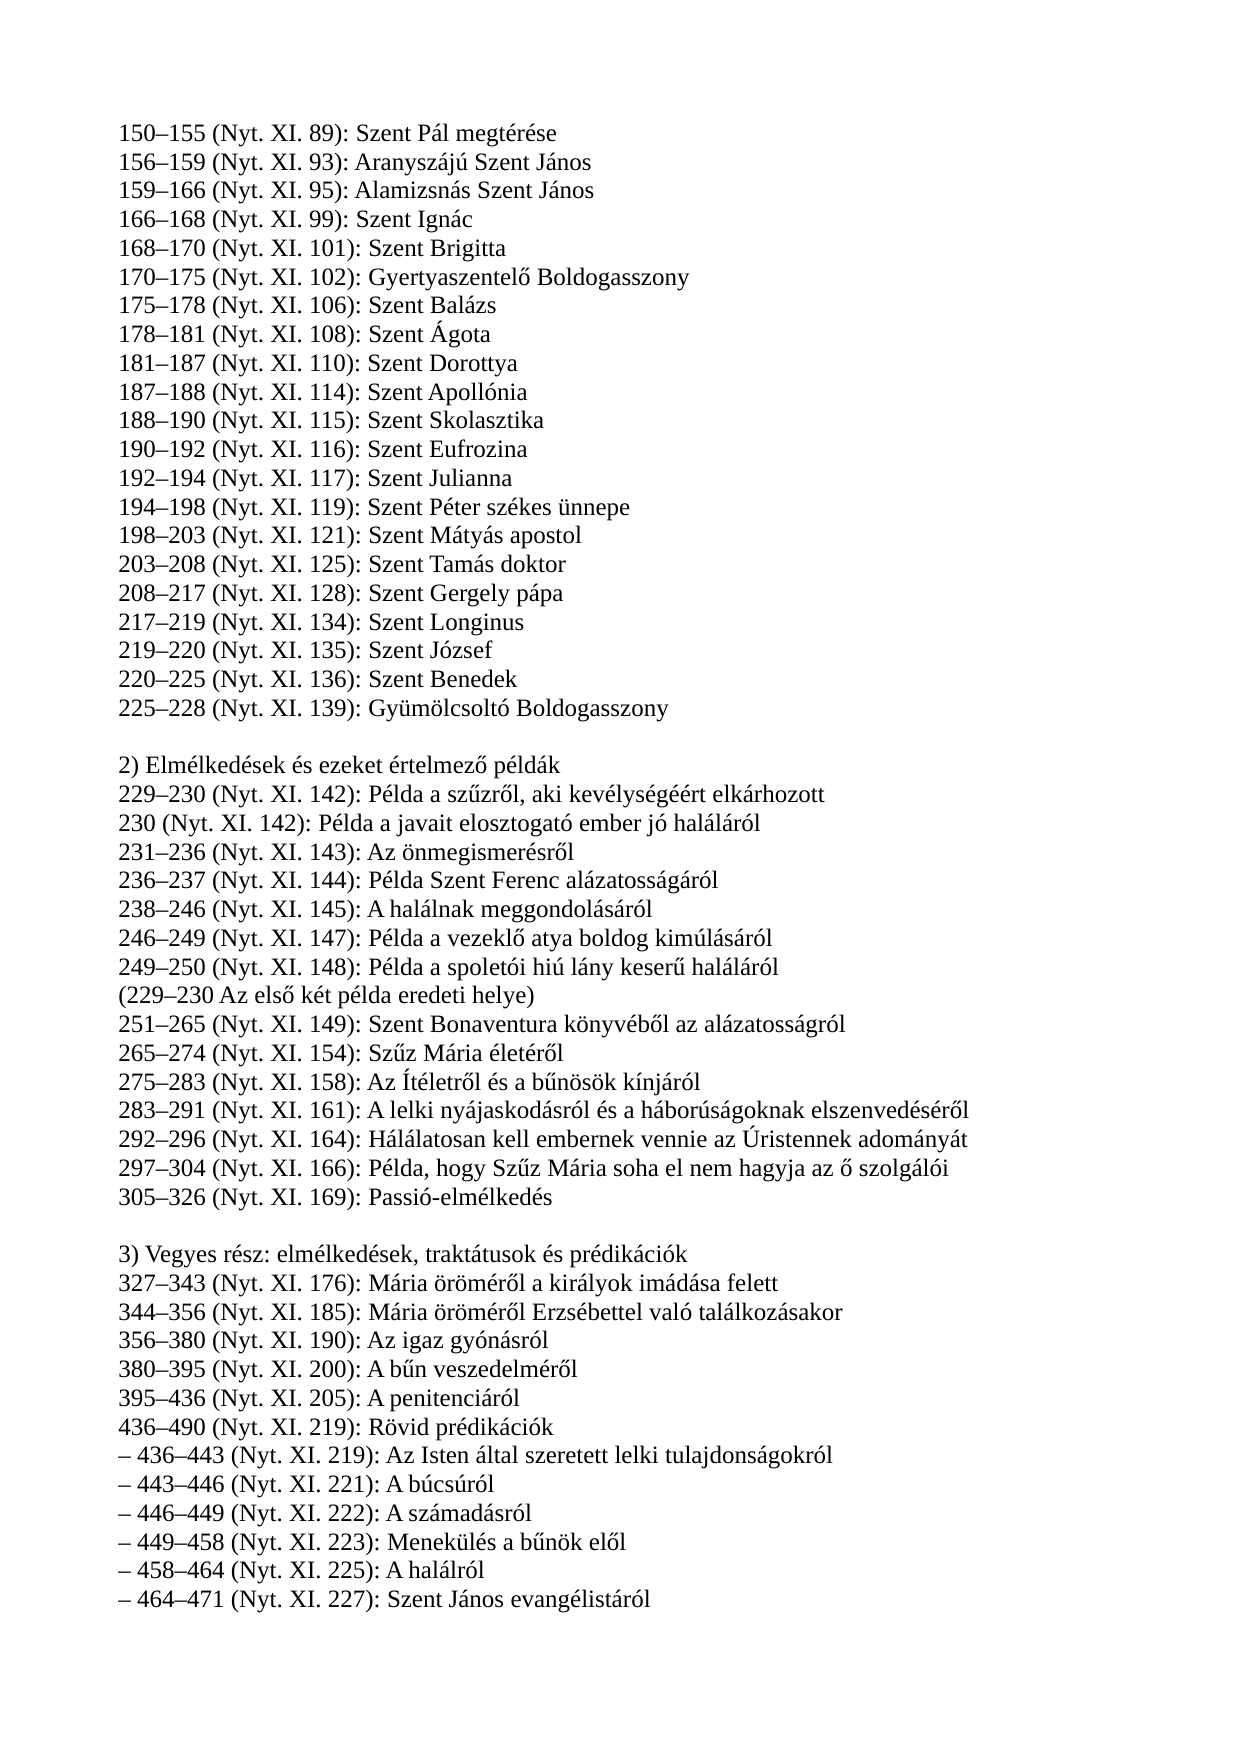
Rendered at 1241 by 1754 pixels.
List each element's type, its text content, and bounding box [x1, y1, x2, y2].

text 344–356 (Nyt. XI. 185): Mária öröméről Erzsébettel való találkozásakor [118, 1297, 1122, 1326]
text 166–168 (Nyt. XI. 99): Szent Ignác [118, 204, 1122, 233]
text 305–326 (Nyt. XI. 169): Passió-elmélkedés [118, 1182, 1122, 1211]
text 225–228 (Nyt. XI. 139): Gyümölcsoltó Boldogasszony [118, 693, 1122, 722]
text 192–194 (Nyt. XI. 117): Szent Julianna [118, 463, 1122, 492]
text – 449–458 (Nyt. XI. 223): Menekülés a bűnök elől [118, 1527, 1122, 1556]
text 220–225 (Nyt. XI. 136): Szent Benedek [118, 664, 1122, 693]
text 249–250 (Nyt. XI. 148): Példa a spoletói hiú lány keserű haláláról [118, 952, 1122, 981]
text 217–219 (Nyt. XI. 134): Szent Longinus [118, 607, 1122, 636]
text 194–198 (Nyt. XI. 119): Szent Péter székes ünnepe [118, 492, 1122, 521]
text 187–188 (Nyt. XI. 114): Szent Apollónia [118, 377, 1122, 406]
text 159–166 (Nyt. XI. 95): Alamizsnás Szent János [118, 176, 1122, 204]
text 198–203 (Nyt. XI. 121): Szent Mátyás apostol [118, 521, 1122, 549]
text 275–283 (Nyt. XI. 158): Az Ítéletről és a bűnösök kínjáról [118, 1067, 1122, 1096]
text 150–155 (Nyt. XI. 89): Szent Pál megtérése [118, 118, 1122, 147]
text 181–187 (Nyt. XI. 110): Szent Dorottya [118, 348, 1122, 377]
text 436–490 (Nyt. XI. 219): Rövid prédikációk [118, 1412, 1122, 1441]
text 3) Vegyes rész: elmélkedések, traktátusok és prédikációk [118, 1239, 1122, 1268]
text 156–159 (Nyt. XI. 93): Aranyszájú Szent János [118, 147, 1122, 176]
text 395–436 (Nyt. XI. 205): A penitenciáról [118, 1383, 1122, 1412]
text 178–181 (Nyt. XI. 108): Szent Ágota [118, 319, 1122, 348]
text 168–170 (Nyt. XI. 101): Szent Brigitta [118, 233, 1122, 262]
text (229–230 Az első két példa eredeti helye) [118, 981, 1122, 1009]
text 236–237 (Nyt. XI. 144): Példa Szent Ferenc alázatosságáról [118, 866, 1122, 894]
text 219–220 (Nyt. XI. 135): Szent József [118, 636, 1122, 664]
text 292–296 (Nyt. XI. 164): Hálálatosan kell embernek vennie az Úristennek adományát [118, 1124, 1122, 1153]
text 238–246 (Nyt. XI. 145): A halálnak meggondolásáról [118, 894, 1122, 923]
text – 443–446 (Nyt. XI. 221): A búcsúról [118, 1469, 1122, 1498]
text 229–230 (Nyt. XI. 142): Példa a szűzről, aki kevélységéért elkárhozott [118, 779, 1122, 808]
text 231–236 (Nyt. XI. 143): Az önmegismerésről [118, 837, 1122, 866]
text 356–380 (Nyt. XI. 190): Az igaz gyónásról [118, 1326, 1122, 1354]
text 380–395 (Nyt. XI. 200): A bűn veszedelméről [118, 1354, 1122, 1383]
text 2) Elmélkedések és ezeket értelmező példák [118, 751, 1122, 779]
text – 446–449 (Nyt. XI. 222): A számadásról [118, 1498, 1122, 1527]
text 265–274 (Nyt. XI. 154): Szűz Mária életéről [118, 1038, 1122, 1067]
text 327–343 (Nyt. XI. 176): Mária öröméről a királyok imádása felett [118, 1268, 1122, 1297]
text 208–217 (Nyt. XI. 128): Szent Gergely pápa [118, 578, 1122, 607]
text 170–175 (Nyt. XI. 102): Gyertyaszentelő Boldogasszony [118, 262, 1122, 291]
text 175–178 (Nyt. XI. 106): Szent Balázs [118, 291, 1122, 319]
text – 458–464 (Nyt. XI. 225): A halálról [118, 1556, 1122, 1584]
text 246–249 (Nyt. XI. 147): Példa a vezeklő atya boldog kimúlásáról [118, 923, 1122, 952]
text 297–304 (Nyt. XI. 166): Példa, hogy Szűz Mária soha el nem hagyja az ő szolgálói [118, 1153, 1122, 1182]
text 203–208 (Nyt. XI. 125): Szent Tamás doktor [118, 549, 1122, 578]
text 188–190 (Nyt. XI. 115): Szent Skolasztika [118, 406, 1122, 434]
text 190–192 (Nyt. XI. 116): Szent Eufrozina [118, 434, 1122, 463]
text – 436–443 (Nyt. XI. 219): Az Isten által szeretett lelki tulajdonságokról [118, 1441, 1122, 1469]
text – 464–471 (Nyt. XI. 227): Szent János evangélistáról [118, 1584, 1122, 1613]
text 230 (Nyt. XI. 142): Példa a javait elosztogató ember jó haláláról [118, 808, 1122, 837]
text 251–265 (Nyt. XI. 149): Szent Bonaventura könyvéből az alázatosságról [118, 1009, 1122, 1038]
text 283–291 (Nyt. XI. 161): A lelki nyájaskodásról és a háborúságoknak elszenvedéséről [118, 1096, 1122, 1124]
